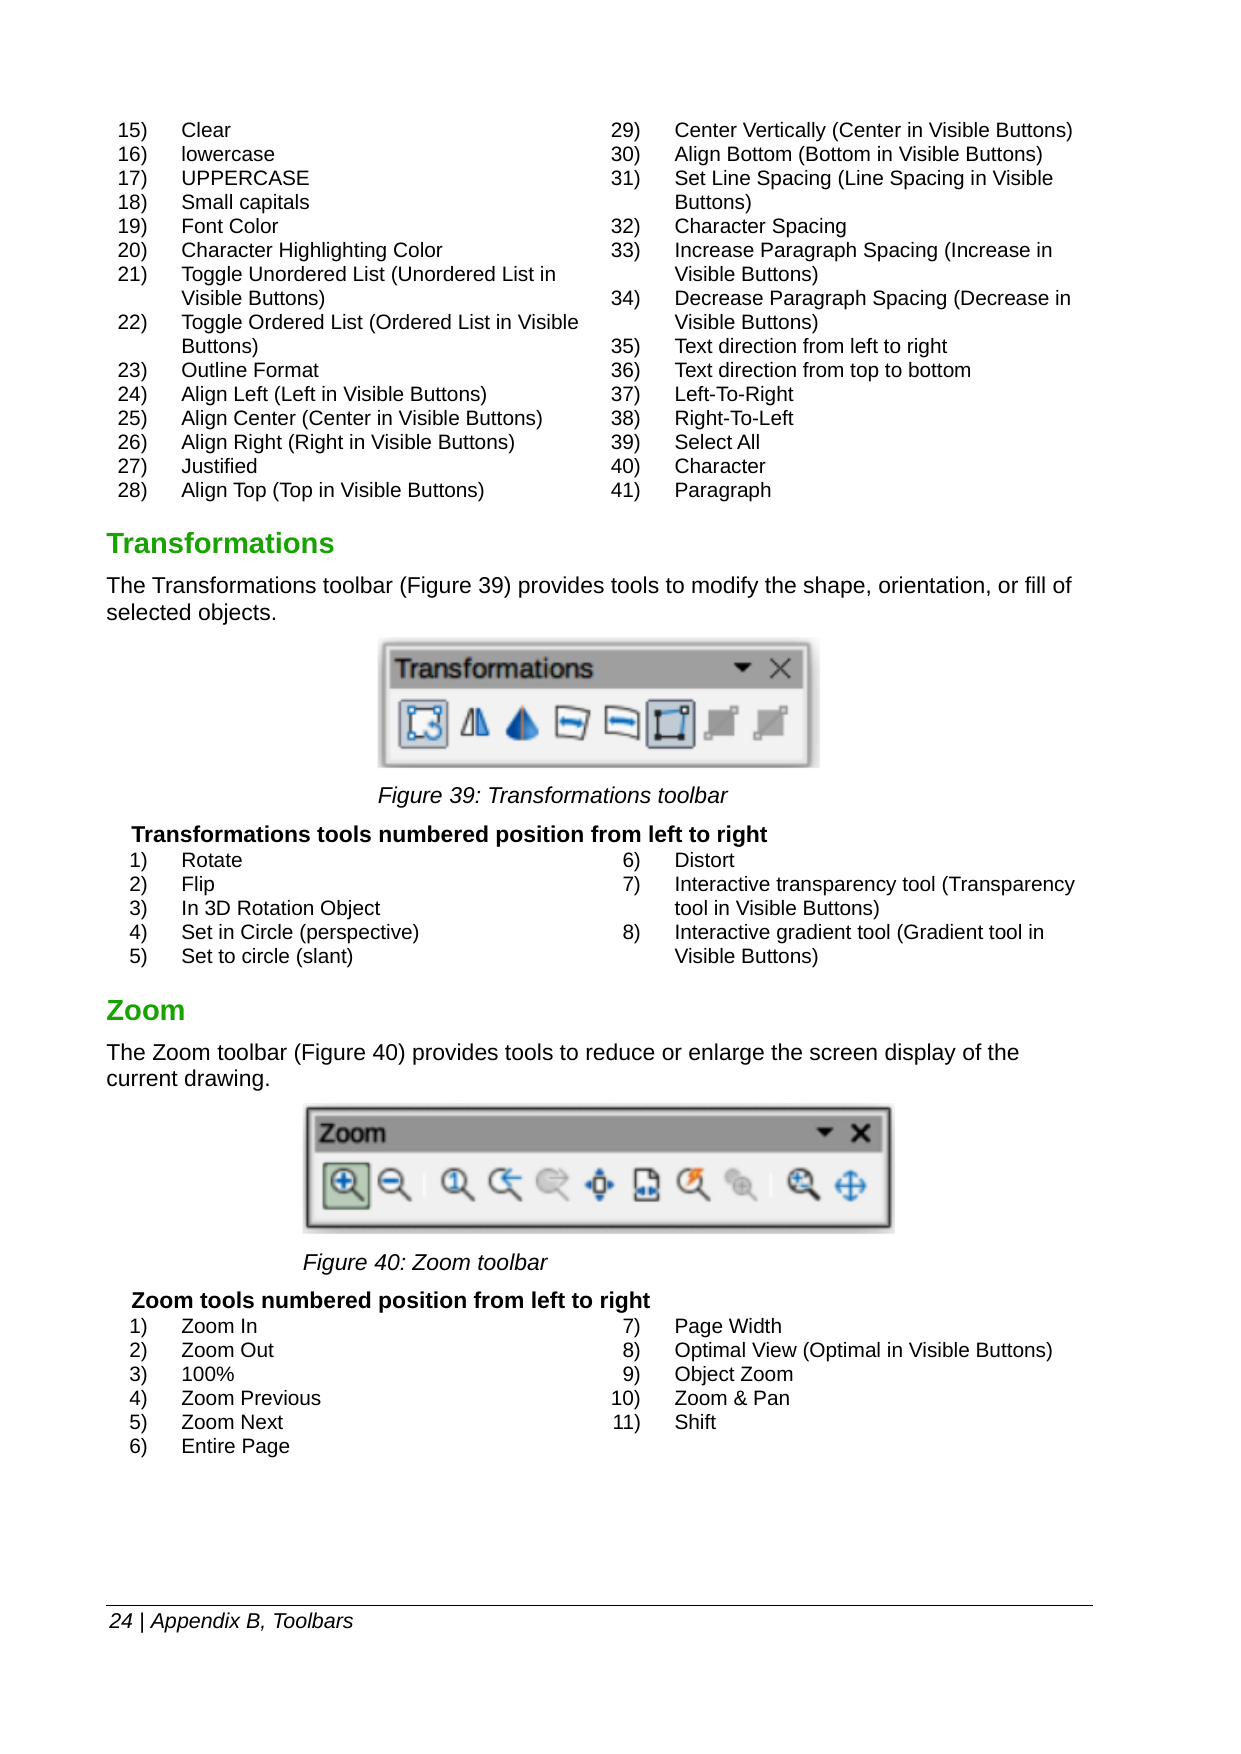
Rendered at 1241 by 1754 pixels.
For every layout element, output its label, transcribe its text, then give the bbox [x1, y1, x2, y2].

list Align Left (Left in Visible Buttons) [148, 382, 599, 406]
list Text direction from left to right [641, 334, 1093, 358]
list 100% [148, 1362, 599, 1386]
list Interactive transparency tool (Transparency tool in Visible Buttons) [641, 872, 1093, 919]
text The Transformations toolbar (Figure 39) provides tools to modify the shape, orientation, or fill of selected objects. [106, 572, 1093, 625]
picture [377, 637, 822, 770]
list lowercase [148, 142, 599, 166]
list Set to circle (slant) [148, 943, 599, 967]
list In 3D Rotation Object [148, 896, 599, 919]
list Toggle Unordered List (Unordered List in Visible Buttons) [148, 262, 599, 310]
text The Zoom toolbar (Figure 40) provides tools to reduce or enlarge the screen display of the current drawing. [106, 1038, 1093, 1091]
text Figure 39: Transformations toolbar [378, 782, 821, 809]
list Align Bottom (Bottom in Visible Buttons) [641, 142, 1093, 166]
list UPPERCASE [148, 166, 599, 190]
subtitle Zoom [106, 992, 1093, 1026]
subtitle Transformations [106, 526, 1093, 560]
list Distort [641, 848, 1093, 872]
list Character Spacing [641, 214, 1093, 238]
list Center Vertically (Center in Visible Buttons) [641, 118, 1093, 142]
list Interactive gradient tool (Gradient tool in Visible Buttons) [641, 919, 1093, 967]
list Entire Page [148, 1433, 599, 1457]
list Small capitals [148, 190, 599, 214]
list Align Center (Center in Visible Buttons) [148, 406, 599, 429]
list Rotate [148, 848, 599, 872]
list Zoom Out [148, 1338, 599, 1362]
list Optimal View (Optimal in Visible Buttons) [641, 1338, 1093, 1362]
list Align Top (Top in Visible Buttons) [148, 477, 599, 501]
list Page Width [641, 1314, 1093, 1338]
list Zoom In [148, 1314, 599, 1338]
list Set Line Spacing (Line Spacing in Visible Buttons) [641, 166, 1093, 214]
list Object Zoom [641, 1362, 1093, 1386]
list Align Right (Right in Visible Buttons) [148, 429, 599, 453]
list Zoom Next [148, 1409, 599, 1433]
list Set in Circle (perspective) [148, 919, 599, 943]
list Font Color [148, 214, 599, 238]
list Toggle Ordered List (Ordered List in Visible Buttons) [148, 310, 599, 358]
list Justified [148, 453, 599, 477]
list Zoom Previous [148, 1386, 599, 1409]
text Transformations tools numbered position from left to right [131, 821, 1093, 848]
list Text direction from top to bottom [641, 358, 1093, 382]
picture [302, 1103, 897, 1236]
list Paragraph [641, 477, 1093, 501]
list Increase Paragraph Spacing (Increase in Visible Buttons) [641, 238, 1093, 286]
text Zoom tools numbered position from left to right [131, 1287, 1093, 1314]
list Character [641, 453, 1093, 477]
list Zoom & Pan [641, 1386, 1093, 1409]
list Select All [641, 429, 1093, 453]
list Right-To-Left [641, 406, 1093, 429]
list Flip [148, 872, 599, 896]
list Clear [148, 118, 599, 142]
text Figure 40: Zoom toolbar [303, 1248, 896, 1275]
list Left-To-Right [641, 382, 1093, 406]
list Outline Format [148, 358, 599, 382]
list Character Highlighting Color [148, 238, 599, 262]
list Shift [641, 1409, 1093, 1433]
list Decrease Paragraph Spacing (Decrease in Visible Buttons) [641, 286, 1093, 334]
